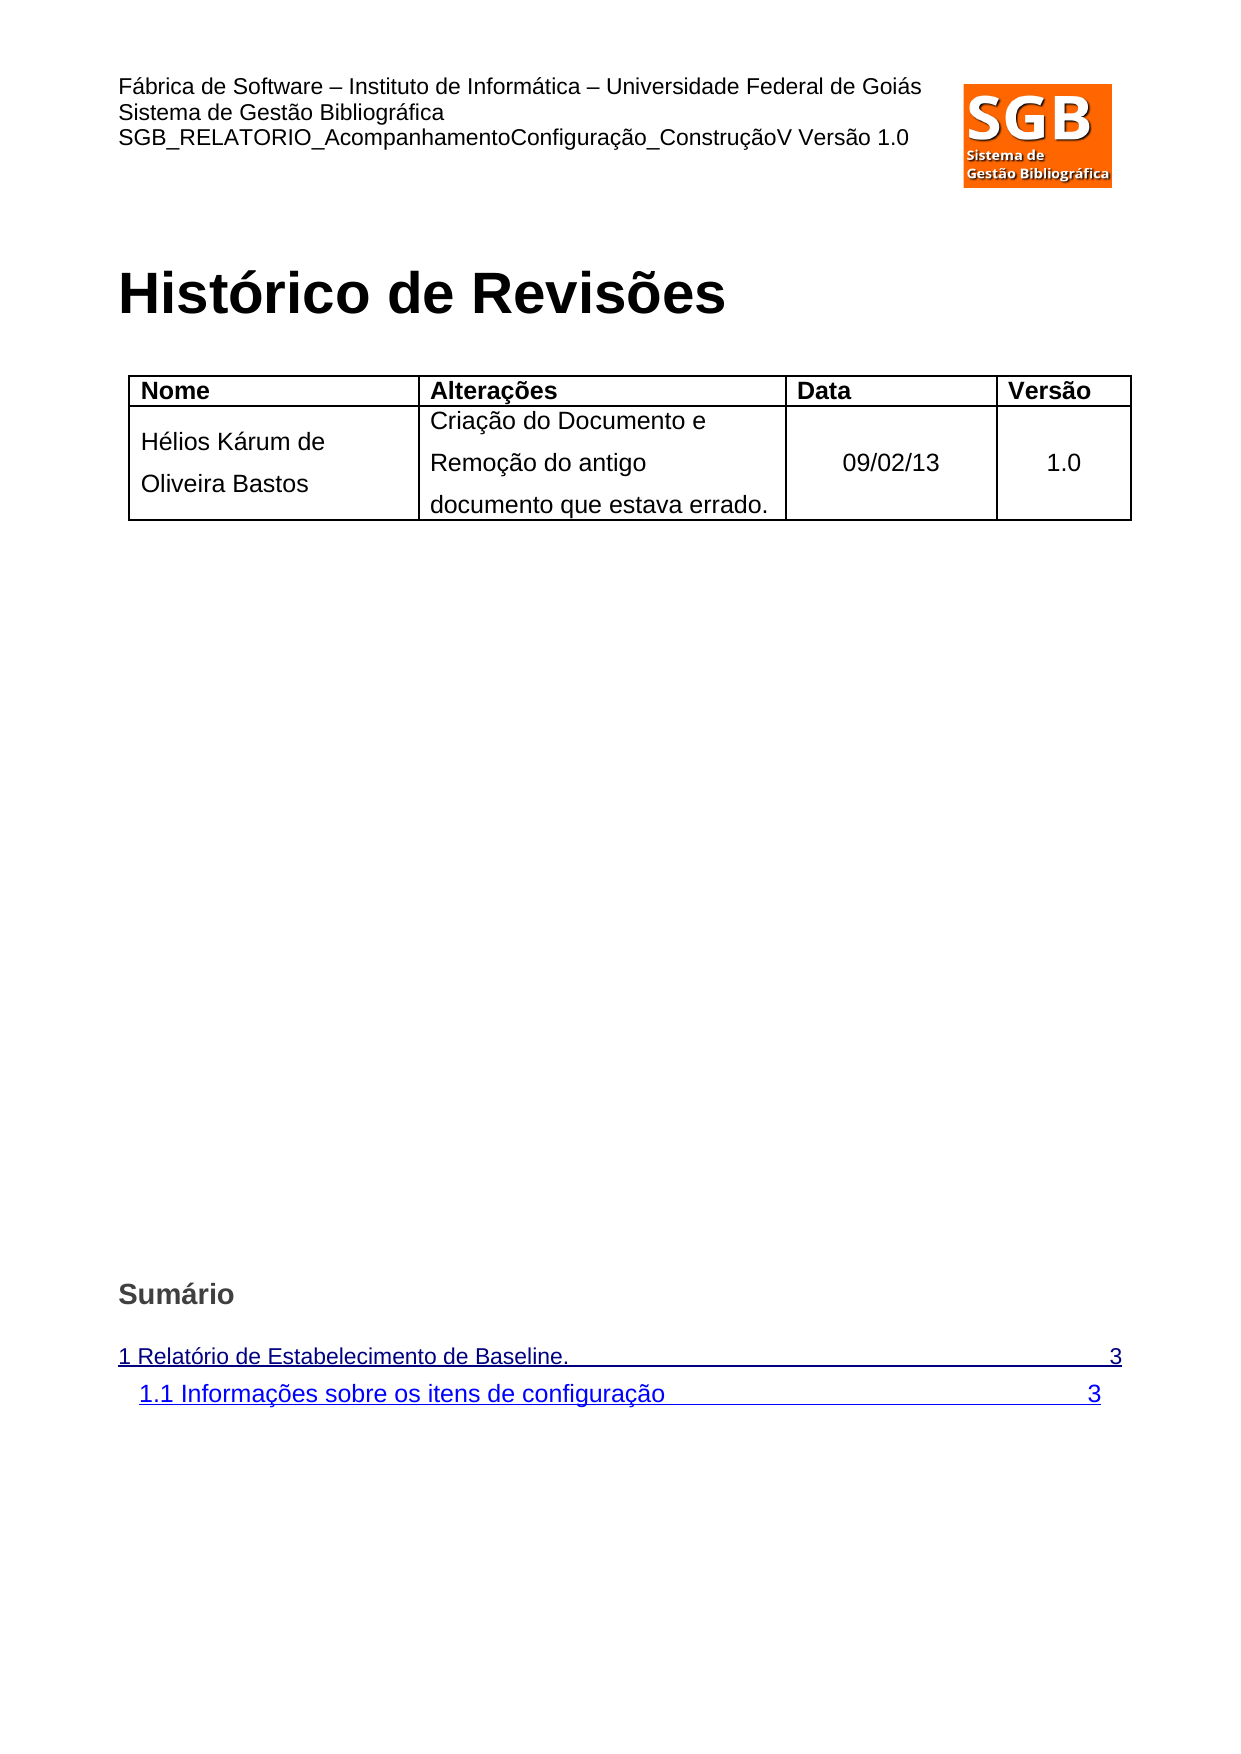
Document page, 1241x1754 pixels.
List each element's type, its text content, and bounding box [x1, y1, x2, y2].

text Sumário [118, 1278, 1122, 1311]
table_header Nome [130, 377, 418, 405]
picture [963, 84, 1112, 188]
table_cell 09/02/13 [787, 407, 996, 518]
table_cell Hélios Kárum de Oliveira Bastos [130, 407, 418, 518]
table_header Versão [998, 377, 1130, 405]
text 1 Relatório de Estabelecimento de Baseline. 3 [118, 1343, 1122, 1365]
table_cell 1.0 [998, 407, 1130, 518]
text Histórico de Revisões [118, 260, 1122, 325]
table_header Alterações [420, 377, 785, 405]
table_cell Criação do Documento e Remoção do antigo documento que estava errado. [420, 407, 785, 518]
text 1.1 Informações sobre os itens de configuração 3 [139, 1379, 1122, 1407]
table_header Data [787, 377, 996, 405]
